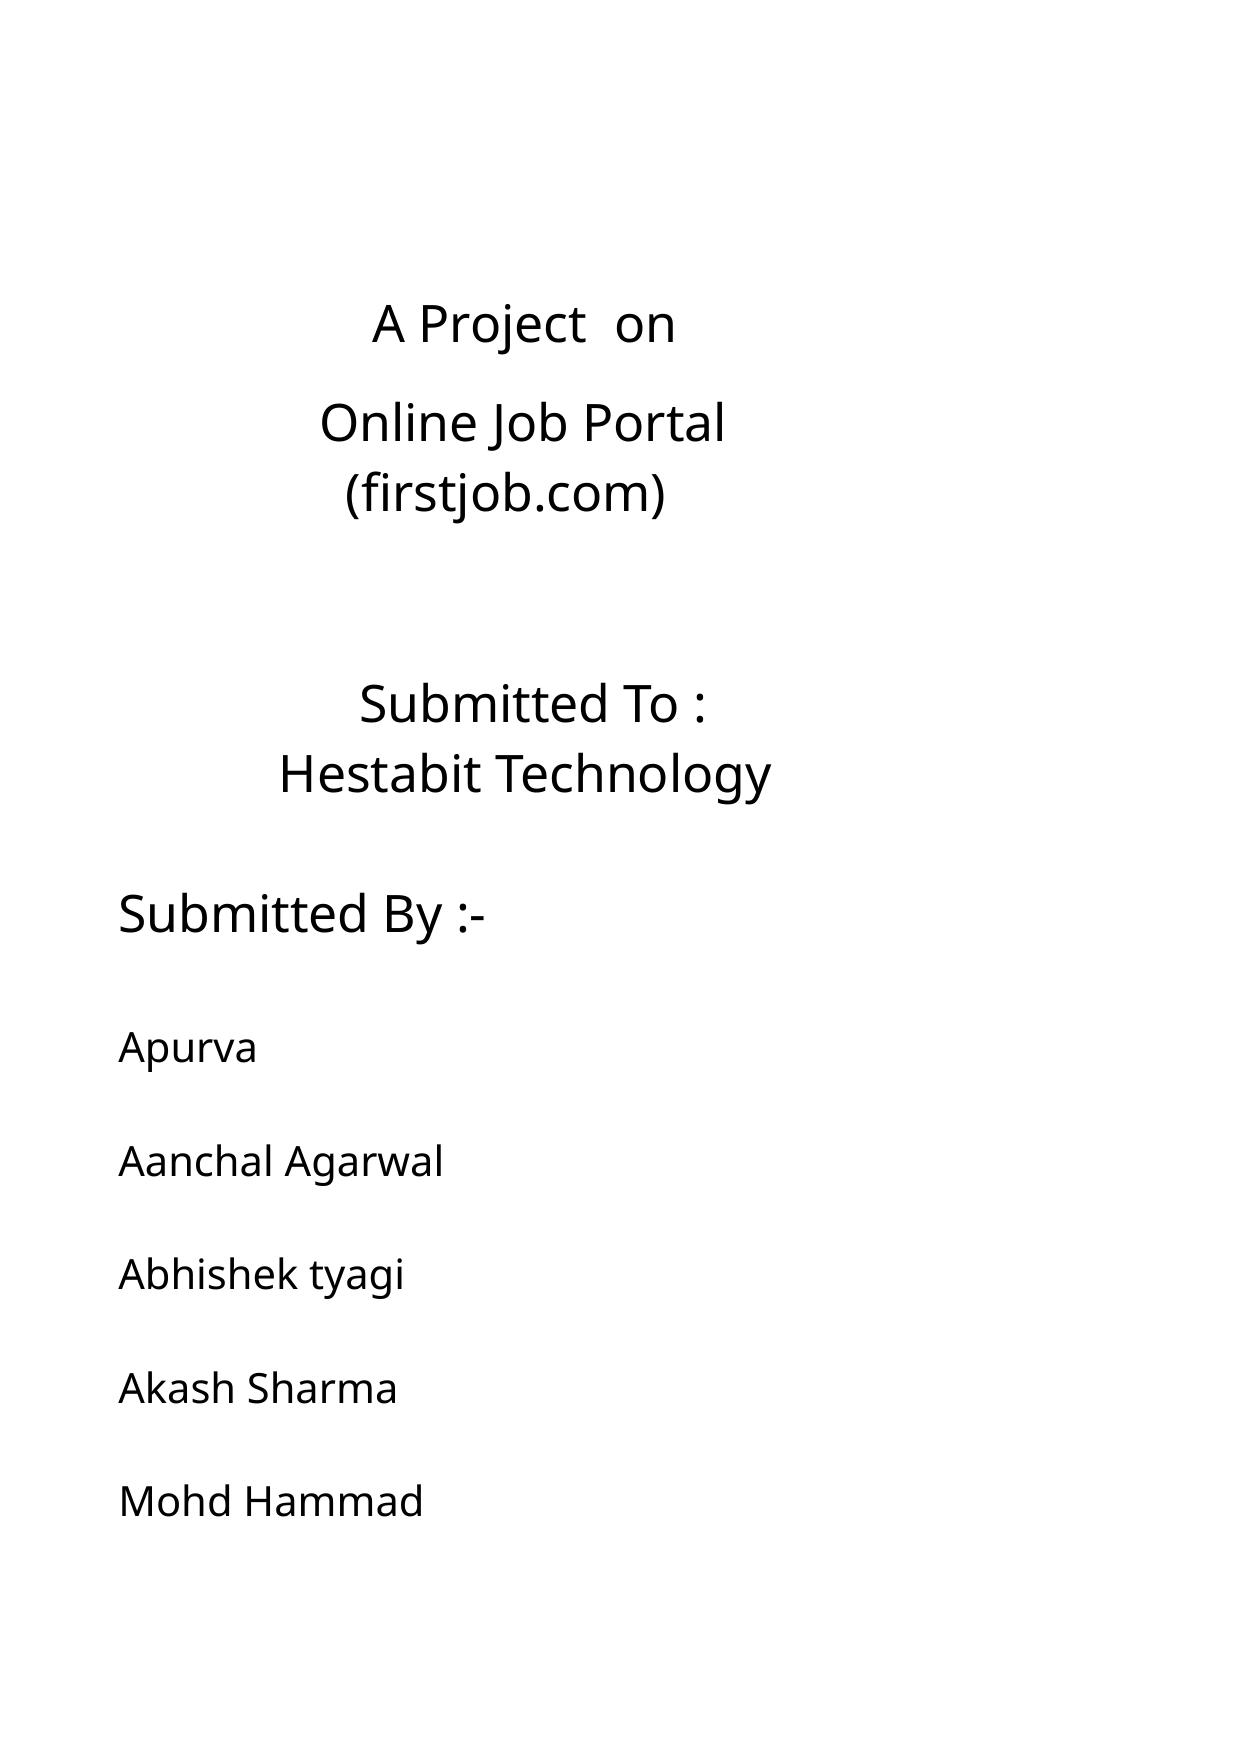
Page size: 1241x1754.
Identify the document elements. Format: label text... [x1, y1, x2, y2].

text Mohd Hammad [118, 1472, 1122, 1529]
text Apurva [118, 1018, 1122, 1075]
text Submitted To : [118, 667, 1122, 737]
text Aanchal Agarwal [118, 1132, 1122, 1188]
text Abhishek tyagi [118, 1245, 1122, 1302]
text Submitted By :- [118, 878, 1122, 948]
text (firstjob.com) [118, 456, 1122, 527]
text A Project on [118, 287, 1122, 357]
text Akash Sharma [118, 1359, 1122, 1416]
text Hestabit Technology [118, 737, 1122, 807]
text Online Job Portal [118, 386, 1122, 456]
